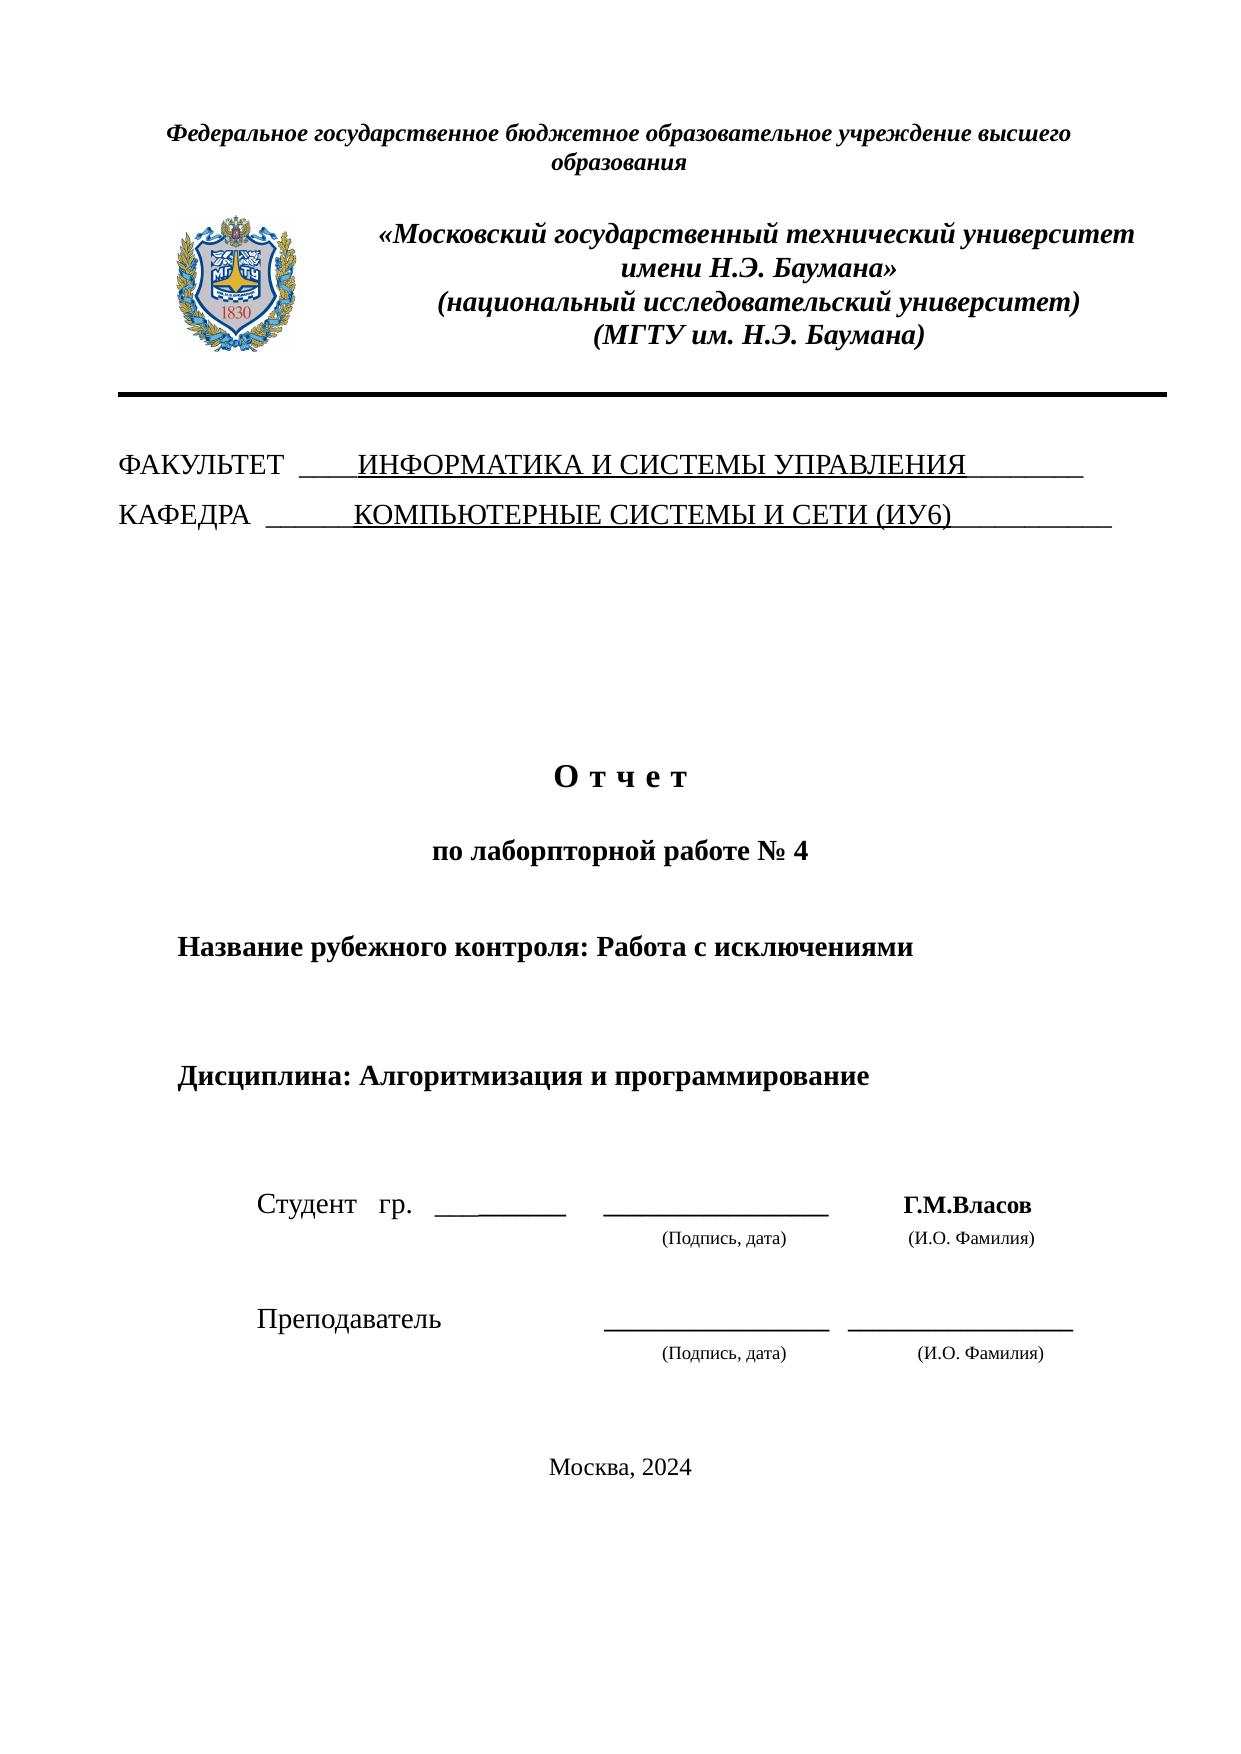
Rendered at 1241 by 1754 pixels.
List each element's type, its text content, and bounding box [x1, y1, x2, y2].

text КАФЕДРА ______Компьютерные Системы и сети (ИУ6)___________ [118, 497, 1122, 531]
subtitle ФАКУЛЬТЕТ ____ИНФОРМАТИКА И СИСТЕМЫ УПРАВЛЕНИЯ________ [118, 447, 1122, 481]
text (Подпись, дата) (И.О. Фамилия) [118, 1335, 1122, 1366]
text (Подпись, дата) (И.О. Фамилия) [118, 1219, 1122, 1251]
text Преподаватель __________________ __________________ [118, 1303, 1122, 1335]
subtitle Отчет [118, 757, 1122, 795]
table_header «Московский государственный технический университет имени Н.Э. Баумана» (национальный исследовательский университет) (МГТУ им. Н.Э. Баумана) [354, 176, 1167, 392]
text Федеральное государственное бюджетное образовательное учреждение высшего образования [118, 118, 1122, 176]
picture [176, 215, 297, 352]
text Название рубежного контроля: Работа с исключениями [177, 929, 1122, 962]
text Студент гр. __________ __________________ Г.М.Власов [118, 1188, 1122, 1219]
text Дисциплина: Алгоритмизация и программирование [177, 1058, 1122, 1092]
text по лаборпторной работе № 4 [118, 833, 1122, 866]
table_header [118, 176, 354, 392]
text Москва, 2024 [118, 1452, 1122, 1481]
